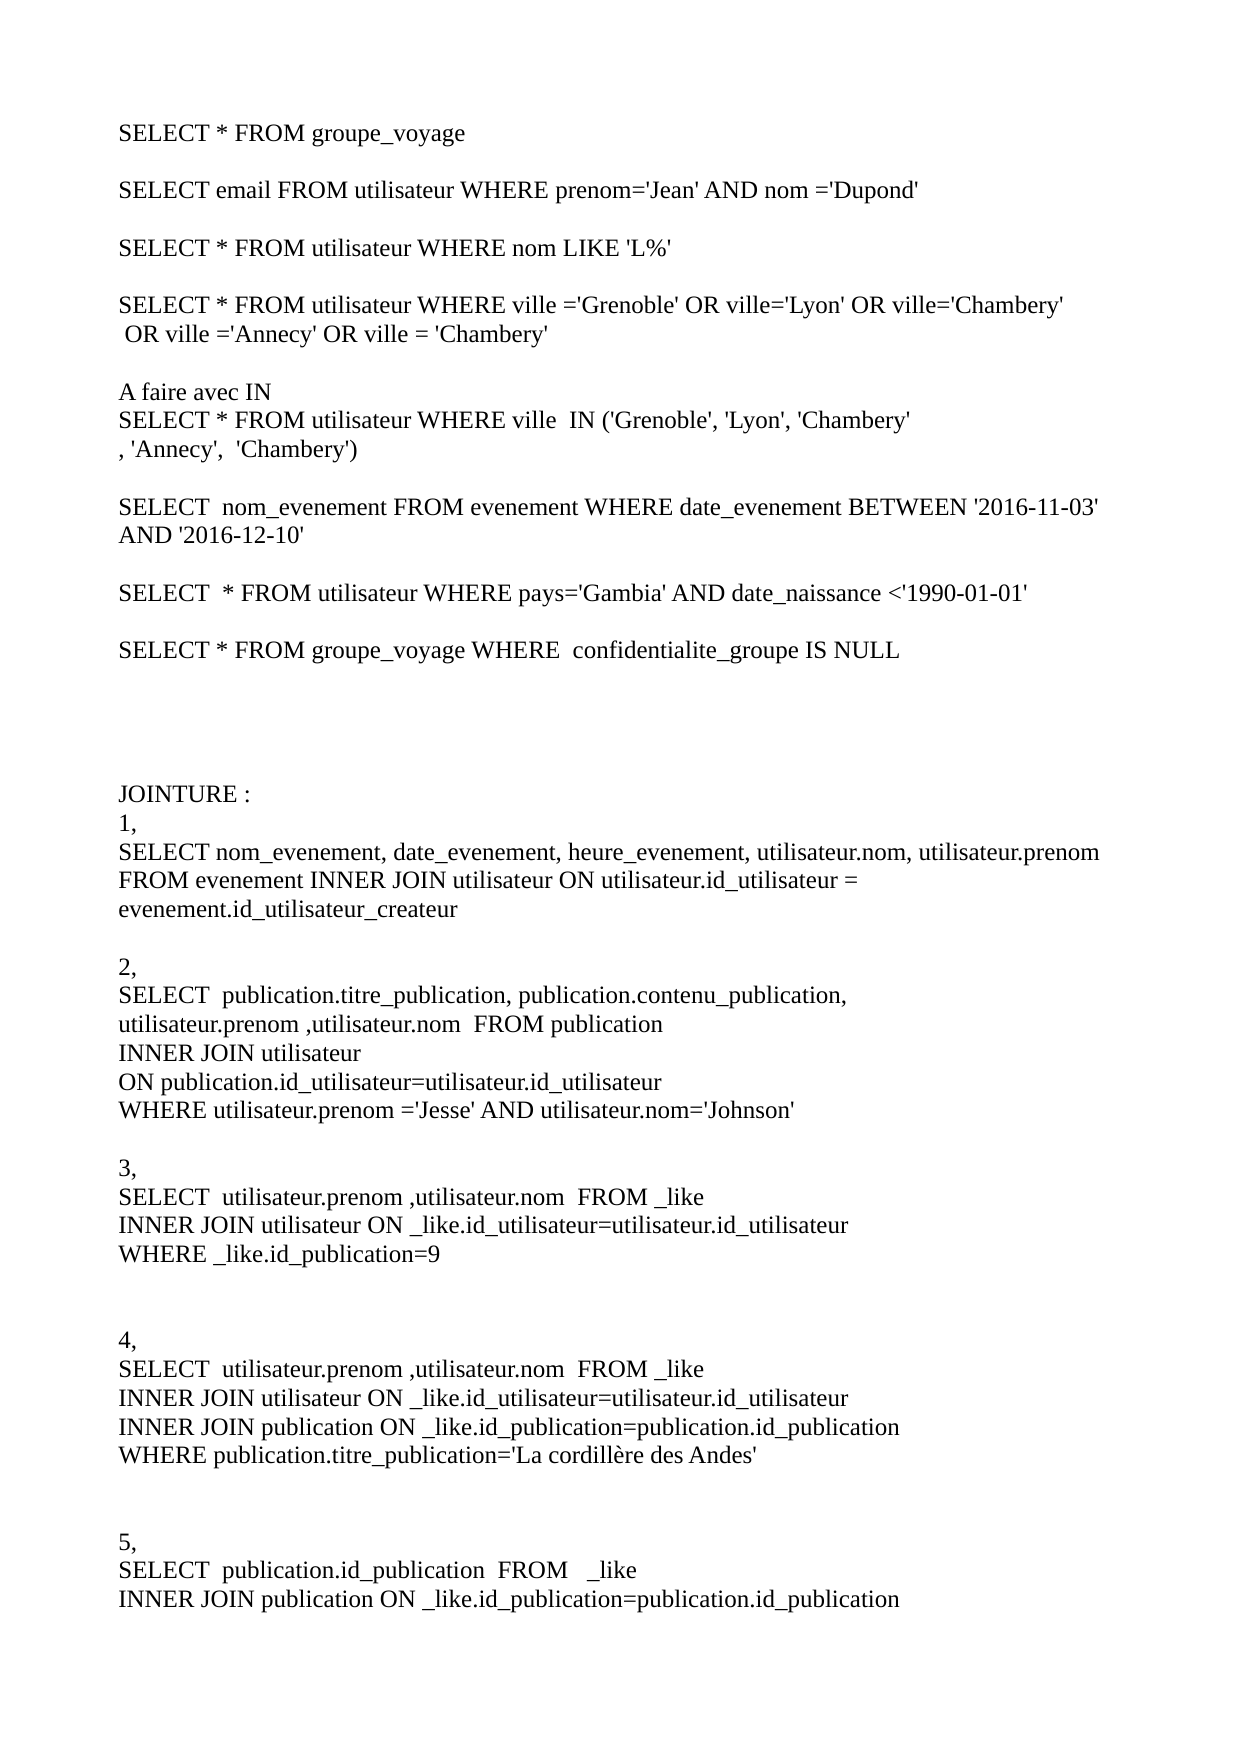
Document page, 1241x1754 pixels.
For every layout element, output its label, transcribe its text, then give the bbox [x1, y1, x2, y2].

text WHERE publication.titre_publication='La cordillère des Andes' [118, 1441, 1122, 1469]
text SELECT * FROM utilisateur WHERE ville ='Grenoble' OR ville='Lyon' OR ville='Chambery' [118, 291, 1122, 319]
text SELECT publication.id_publication FROM _like [118, 1556, 1122, 1584]
text INNER JOIN publication ON _like.id_publication=publication.id_publication [118, 1412, 1122, 1441]
text SELECT email FROM utilisateur WHERE prenom='Jean' AND nom ='Dupond' [118, 176, 1122, 204]
text INNER JOIN publication ON _like.id_publication=publication.id_publication [118, 1584, 1122, 1613]
text 4, [118, 1326, 1122, 1354]
text INNER JOIN utilisateur ON _like.id_utilisateur=utilisateur.id_utilisateur [118, 1211, 1122, 1239]
text SELECT nom_evenement, date_evenement, heure_evenement, utilisateur.nom, utilisateur.prenom FROM evenement INNER JOIN utilisateur ON utilisateur.id_utilisateur = evenement.id_utilisateur_createur [118, 837, 1122, 923]
text 5, [118, 1527, 1122, 1556]
text SELECT publication.titre_publication, publication.contenu_publication, utilisateur.prenom ,utilisateur.nom FROM publication [118, 981, 1122, 1038]
text SELECT utilisateur.prenom ,utilisateur.nom FROM _like [118, 1354, 1122, 1383]
text SELECT nom_evenement FROM evenement WHERE date_evenement BETWEEN '2016-11-03' AND '2016-12-10' [118, 492, 1122, 549]
text JOINTURE : [118, 779, 1122, 808]
text 1, [118, 808, 1122, 837]
text , 'Annecy', 'Chambery') [118, 434, 1122, 463]
text WHERE _like.id_publication=9 [118, 1239, 1122, 1268]
text SELECT * FROM utilisateur WHERE pays='Gambia' AND date_naissance <'1990-01-01' [118, 578, 1122, 607]
text ON publication.id_utilisateur=utilisateur.id_utilisateur [118, 1067, 1122, 1096]
text A faire avec IN [118, 377, 1122, 406]
text SELECT * FROM utilisateur WHERE nom LIKE 'L%' [118, 233, 1122, 262]
text SELECT * FROM utilisateur WHERE ville IN ('Grenoble', 'Lyon', 'Chambery' [118, 406, 1122, 434]
text INNER JOIN utilisateur [118, 1038, 1122, 1067]
text SELECT * FROM groupe_voyage [118, 118, 1122, 147]
text 3, [118, 1153, 1122, 1182]
text OR ville ='Annecy' OR ville = 'Chambery' [118, 319, 1122, 348]
text WHERE utilisateur.prenom ='Jesse' AND utilisateur.nom='Johnson' [118, 1096, 1122, 1124]
text SELECT * FROM groupe_voyage WHERE confidentialite_groupe IS NULL [118, 636, 1122, 664]
text SELECT utilisateur.prenom ,utilisateur.nom FROM _like [118, 1182, 1122, 1211]
text INNER JOIN utilisateur ON _like.id_utilisateur=utilisateur.id_utilisateur [118, 1383, 1122, 1412]
text 2, [118, 952, 1122, 981]
